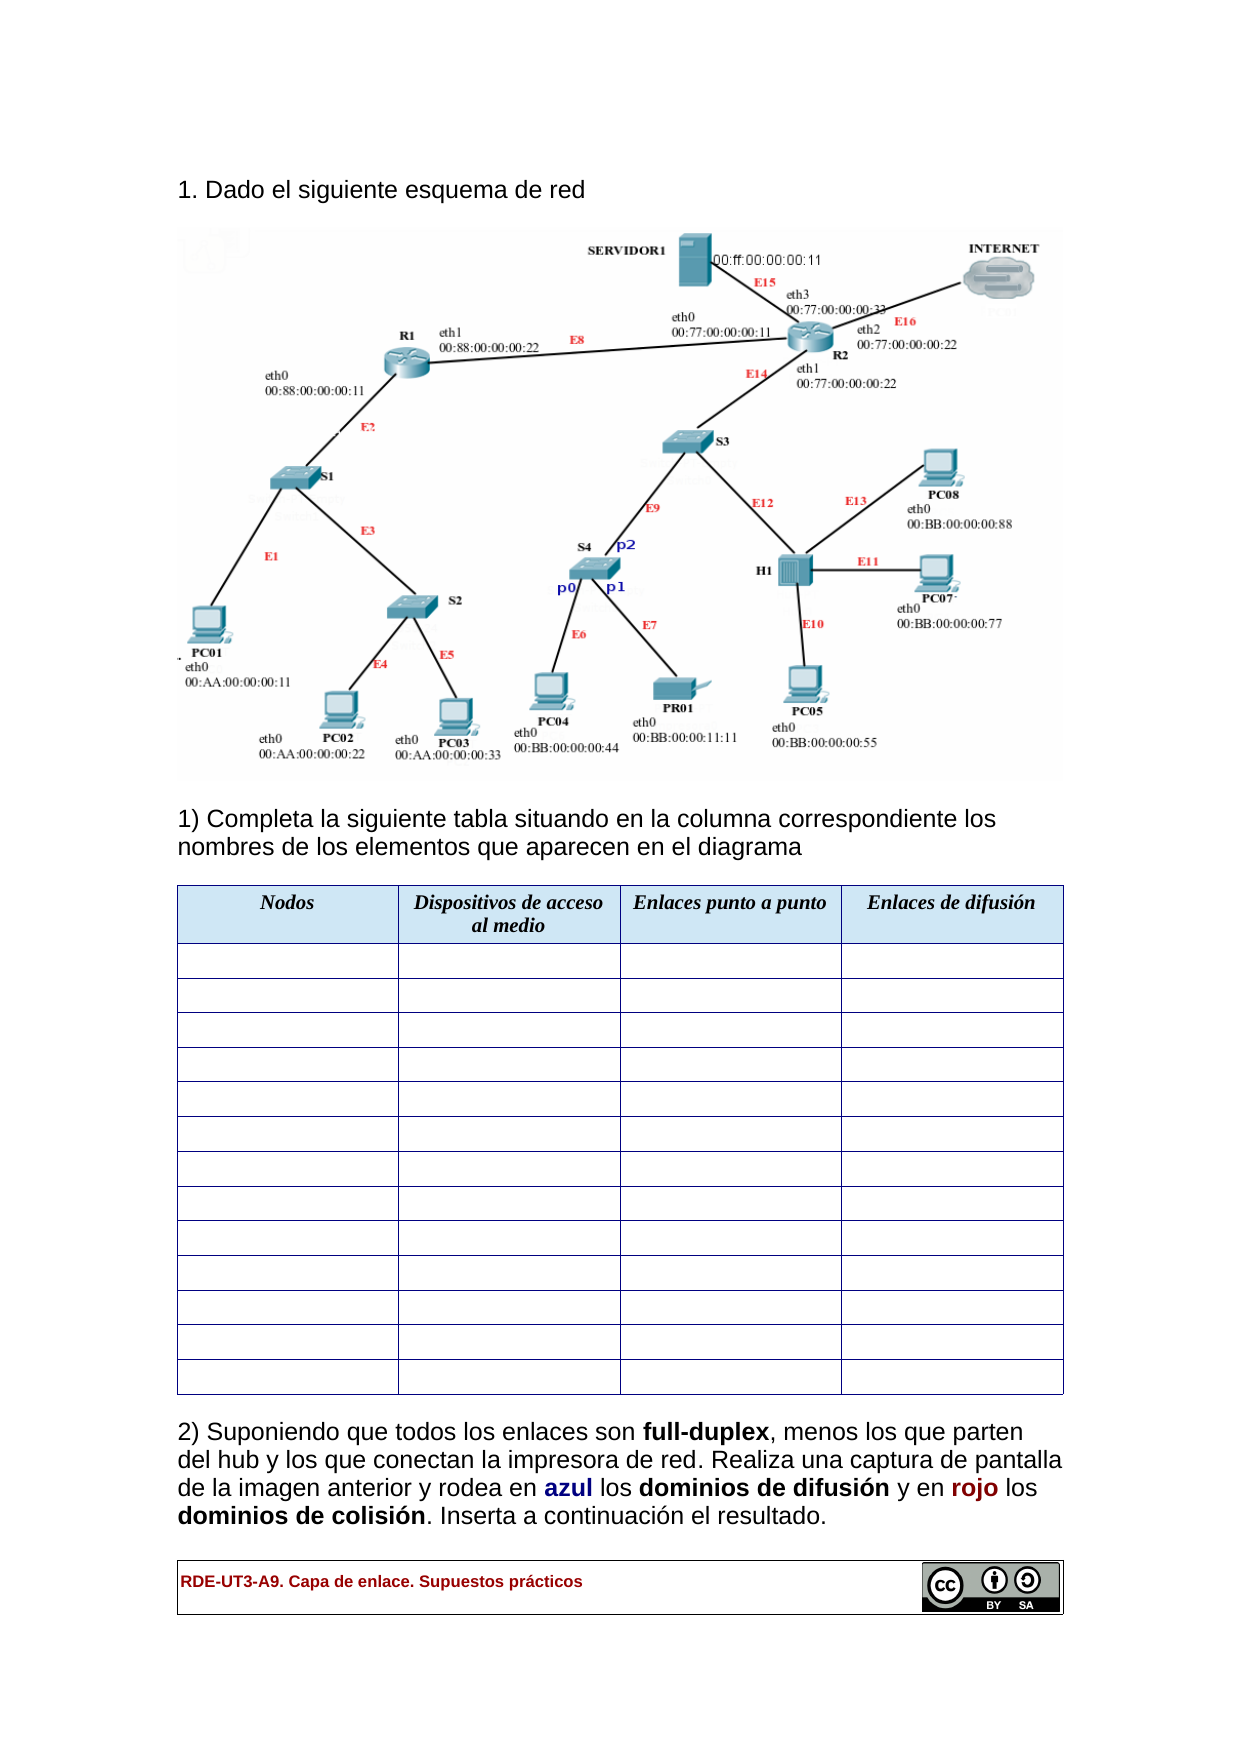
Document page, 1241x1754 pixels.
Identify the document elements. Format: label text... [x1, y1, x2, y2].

table_cell [178, 979, 398, 1012]
table_cell [178, 1291, 398, 1324]
table_cell [399, 1117, 620, 1151]
picture [922, 1562, 1060, 1612]
table_cell [621, 1048, 841, 1081]
table_header Nodos [178, 886, 398, 943]
text 2) Suponiendo que todos los enlaces son full-duplex, menos los que parten del hub y los que conectan la impresora de red. Realiza una captura de pantalla de la imagen anterior y rodea en azul los dominios de difusión y en rojo los dominios de colisión. Inserta a continuación el resultado. [177, 1418, 1063, 1530]
table_cell [842, 1187, 1063, 1220]
table_cell [842, 979, 1063, 1012]
table_cell [842, 1325, 1063, 1359]
table_cell [399, 979, 620, 1012]
table_cell [621, 1152, 841, 1186]
table_cell [399, 1187, 620, 1220]
table_cell [178, 1117, 398, 1151]
table_cell [621, 1117, 841, 1151]
table_cell [621, 1221, 841, 1255]
table_cell [399, 944, 620, 977]
text 1) Completa la siguiente tabla situando en la columna correspondiente los nombres de los elementos que aparecen en el diagrama [177, 805, 1063, 861]
picture [177, 227, 1063, 781]
table_cell [842, 1117, 1063, 1151]
table_cell [178, 1187, 398, 1220]
table_cell [842, 1221, 1063, 1255]
table_cell [621, 944, 841, 977]
table_cell [399, 1325, 620, 1359]
table_header Enlaces de difusión [842, 886, 1063, 943]
table_cell [621, 1082, 841, 1116]
table_header Enlaces punto a punto [621, 886, 841, 943]
table_cell [842, 1082, 1063, 1116]
table_cell [178, 1152, 398, 1186]
table_cell [621, 1256, 841, 1289]
table_cell [399, 1360, 620, 1394]
table_cell [842, 1013, 1063, 1047]
table_cell [621, 1360, 841, 1394]
table_cell [842, 944, 1063, 977]
table_cell [178, 1256, 398, 1289]
table_cell [178, 1082, 398, 1116]
table_cell [178, 944, 398, 977]
text 1. Dado el siguiente esquema de red [177, 176, 1063, 203]
table_cell [399, 1013, 620, 1047]
table_cell [621, 1187, 841, 1220]
table_header Dispositivos de acceso al medio [399, 886, 620, 943]
table_cell [178, 1360, 398, 1394]
table_cell [621, 979, 841, 1012]
table_cell [178, 1048, 398, 1081]
table_cell [842, 1256, 1063, 1289]
table_cell [399, 1048, 620, 1081]
table_cell [842, 1360, 1063, 1394]
table_cell [621, 1291, 841, 1324]
table_cell [399, 1152, 620, 1186]
table_cell [178, 1013, 398, 1047]
table_cell [621, 1013, 841, 1047]
table_cell [399, 1256, 620, 1289]
table_cell [842, 1048, 1063, 1081]
table_cell [842, 1291, 1063, 1324]
table_cell [399, 1291, 620, 1324]
table_cell [621, 1325, 841, 1359]
table_cell [178, 1221, 398, 1255]
table_cell [842, 1152, 1063, 1186]
table_cell [399, 1082, 620, 1116]
table_cell [178, 1325, 398, 1359]
table_cell [399, 1221, 620, 1255]
